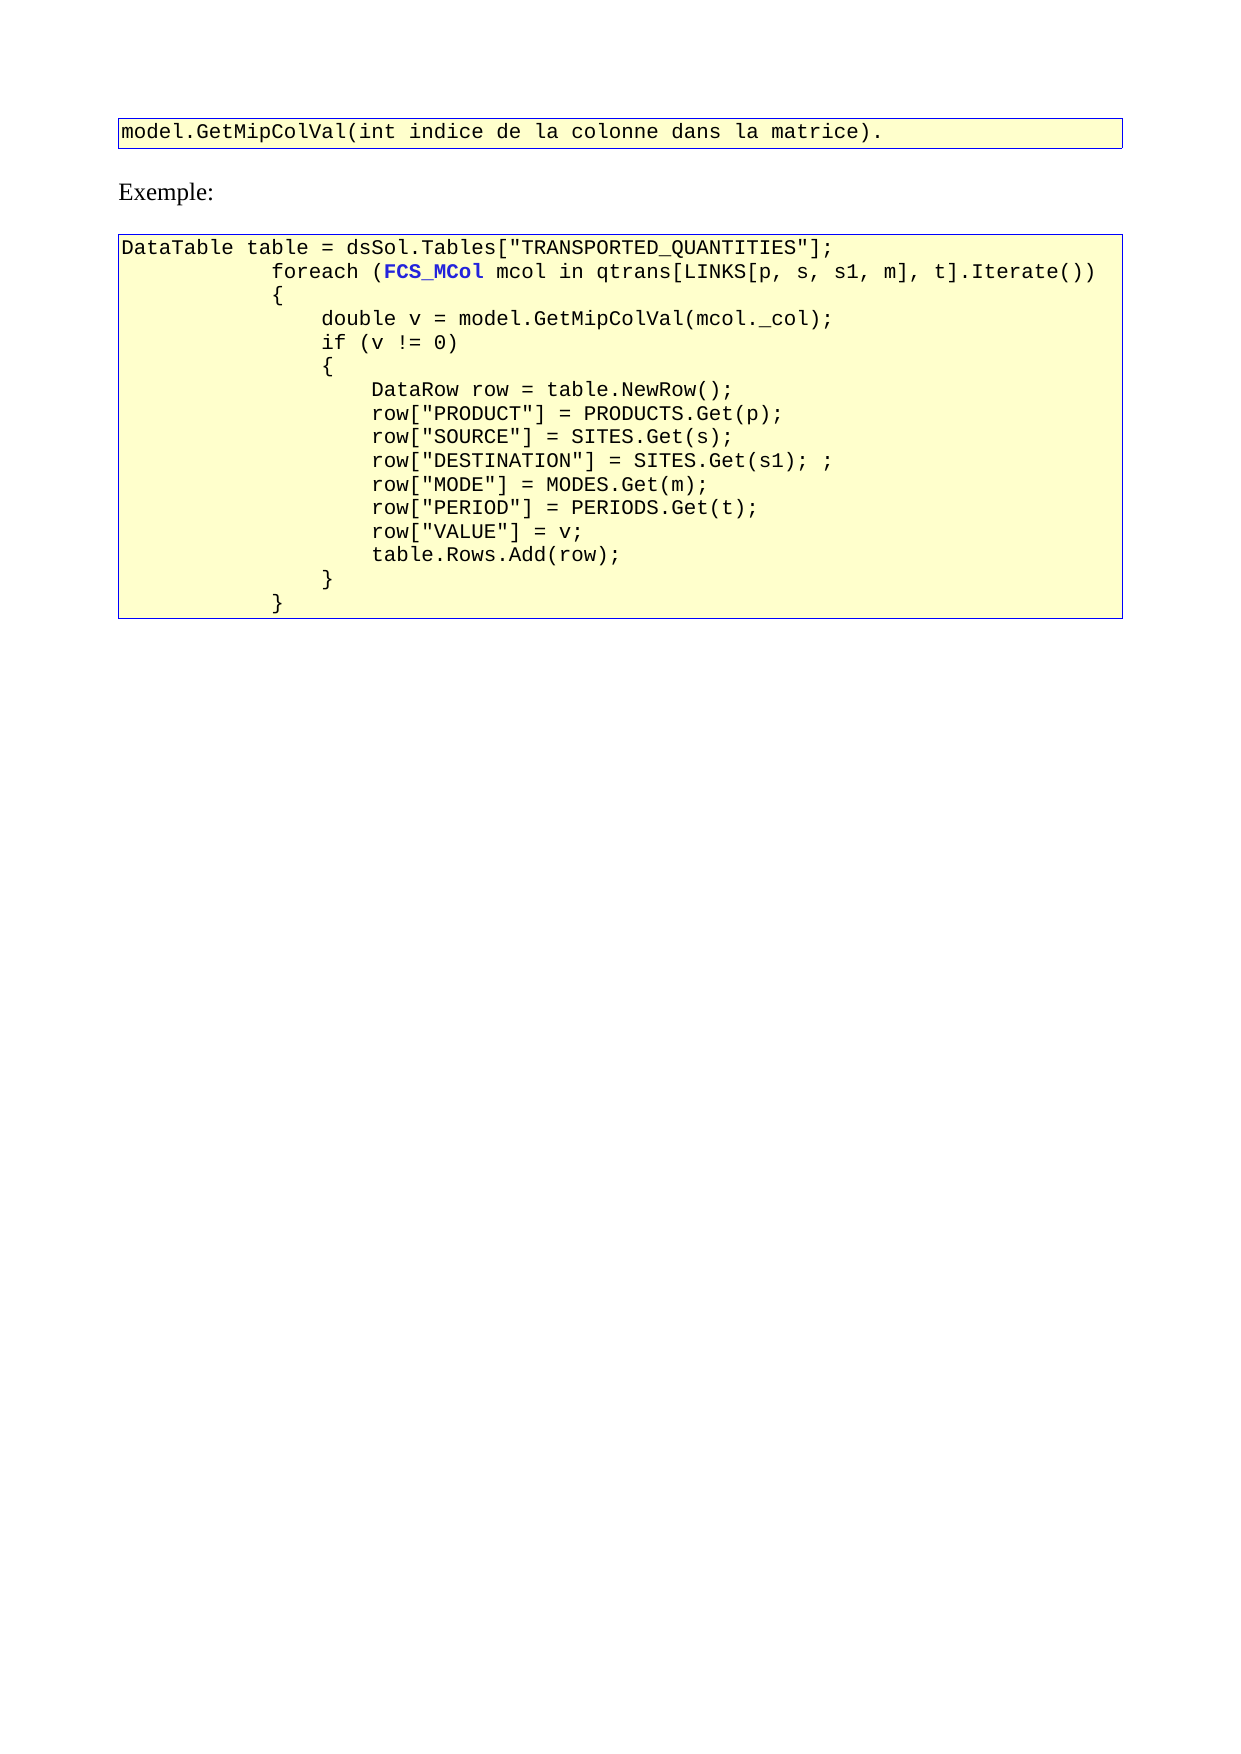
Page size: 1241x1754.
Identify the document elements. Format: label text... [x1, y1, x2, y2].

text DataRow row = table.NewRow(); [119, 376, 1122, 399]
text row["PERIOD"] = PERIODS.Get(t); [119, 494, 1122, 518]
text row["PRODUCT"] = PRODUCTS.Get(p); [119, 399, 1122, 423]
text { [119, 352, 1122, 376]
text DataTable table = dsSol.Tables["TRANSPORTED_QUANTITIES"]; [119, 235, 1122, 258]
text table.Rows.Add(row); [119, 541, 1122, 565]
text if (v != 0) [119, 329, 1122, 352]
text } [119, 589, 1122, 618]
text row["MODE"] = MODES.Get(m); [119, 471, 1122, 494]
text row["DESTINATION"] = SITES.Get(s1); ; [119, 447, 1122, 471]
text Exemple: [118, 177, 1122, 205]
text model.GetMipColVal(int indice de la colonne dans la matrice). [119, 119, 1122, 148]
text { [119, 281, 1122, 305]
text foreach (FCS_MCol mcol in qtrans[LINKS[p, s, s1, m], t].Iterate()) [119, 258, 1122, 281]
text row["VALUE"] = v; [119, 518, 1122, 541]
text row["SOURCE"] = SITES.Get(s); [119, 423, 1122, 447]
text double v = model.GetMipColVal(mcol._col); [119, 305, 1122, 329]
text } [119, 565, 1122, 589]
